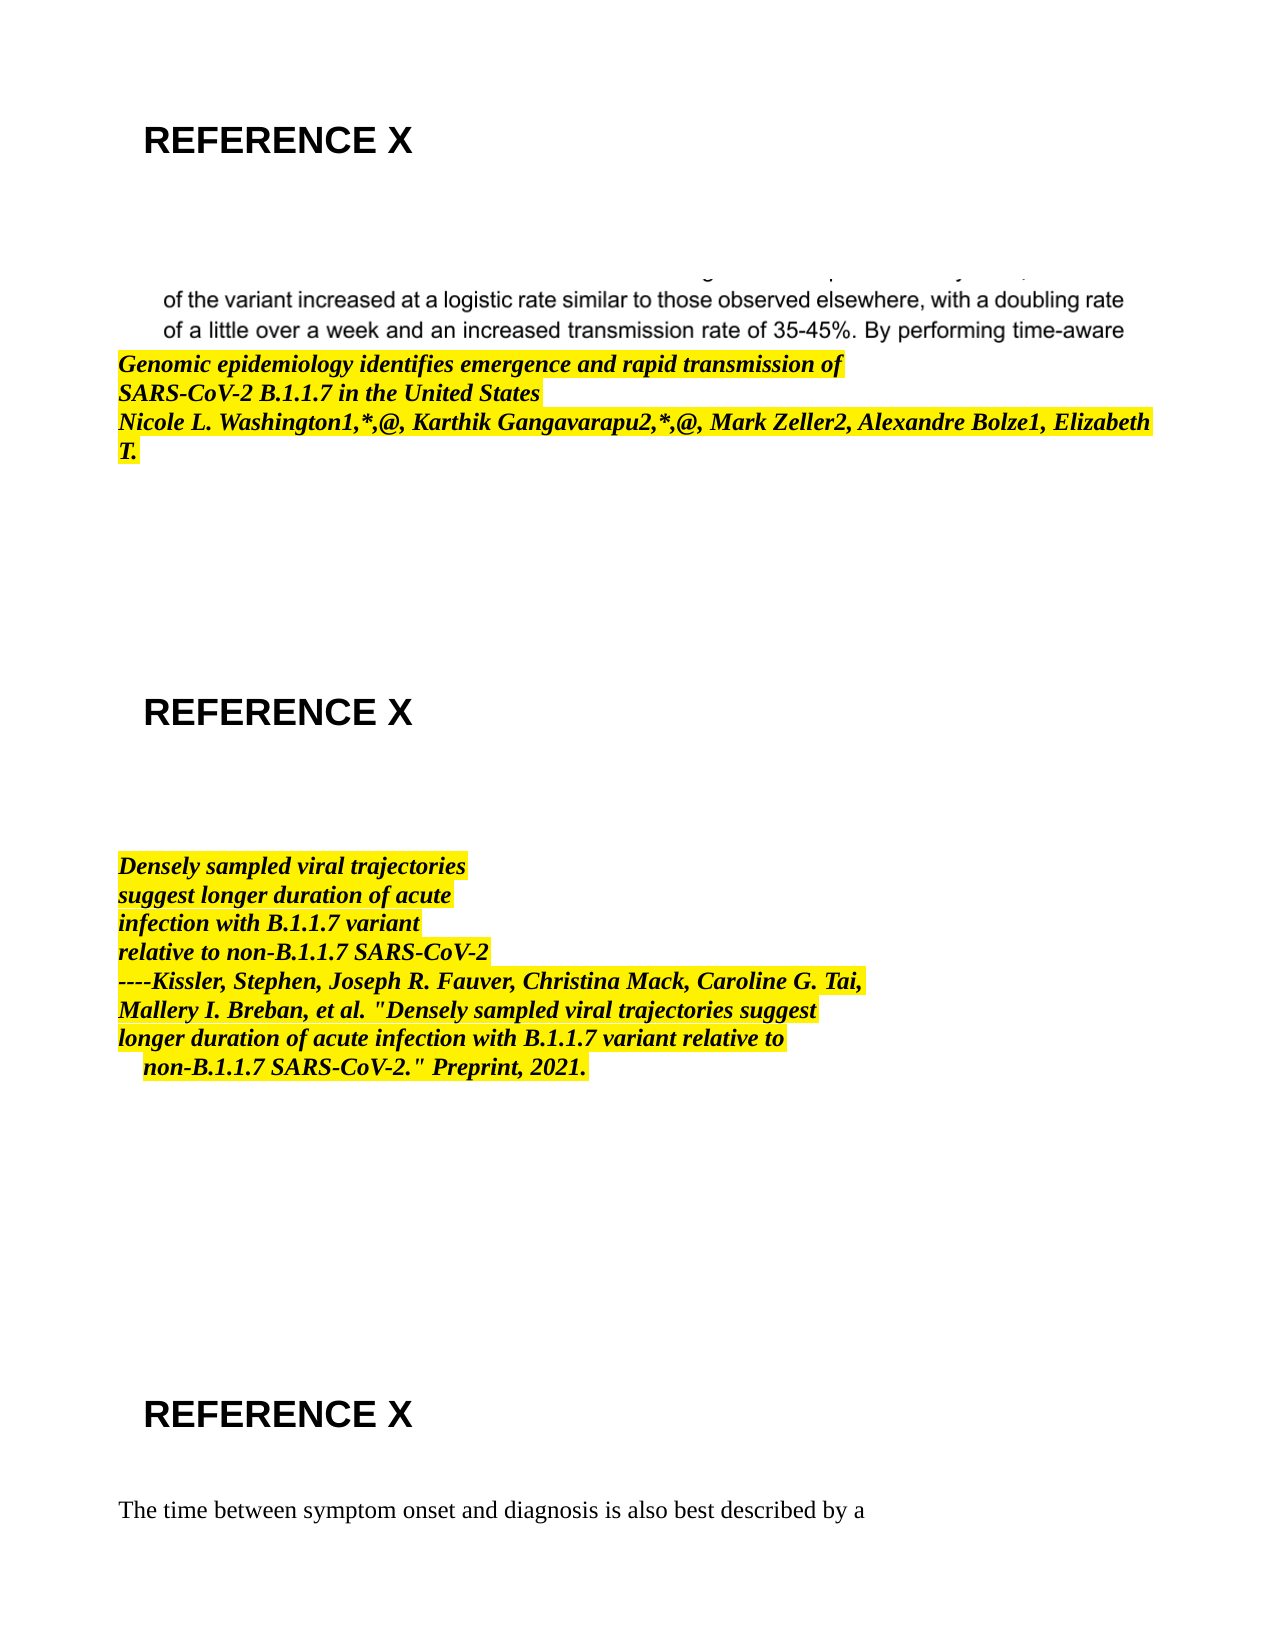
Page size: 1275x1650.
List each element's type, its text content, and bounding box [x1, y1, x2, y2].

text Nicole L. Washington1,*,@, Karthik Gangavarapu2,*,@, Mark Zeller2, Alexandre Bolze1, Elizabeth T. [118, 407, 1157, 464]
subtitle REFERENCE X [143, 690, 1157, 733]
text non-B.1.1.7 SARS-CoV-2." Preprint, 2021. [143, 1052, 1157, 1081]
text infection with B.1.1.7 variant [118, 908, 1157, 937]
text SARS-CoV-2 B.1.1.7 in the United States [118, 378, 1157, 407]
subtitle REFERENCE X [143, 118, 1157, 162]
text relative to non-B.1.1.7 SARS-CoV-2 [118, 937, 1157, 966]
subtitle REFERENCE X [143, 1392, 1157, 1435]
text Densely sampled viral trajectories [118, 851, 1157, 880]
picture [118, 279, 1157, 350]
text longer duration of acute infection with B.1.1.7 variant relative to [118, 1023, 1157, 1052]
text ----Kissler, Stephen, Joseph R. Fauver, Christina Mack, Caroline G. Tai, [118, 966, 1157, 995]
text Mallery I. Breban, et al. "Densely sampled viral trajectories suggest [118, 995, 1157, 1023]
text The time between symptom onset and diagnosis is also best described by a [118, 1495, 1157, 1524]
text Genomic epidemiology identifies emergence and rapid transmission of [118, 350, 1157, 378]
text suggest longer duration of acute [118, 880, 1157, 908]
